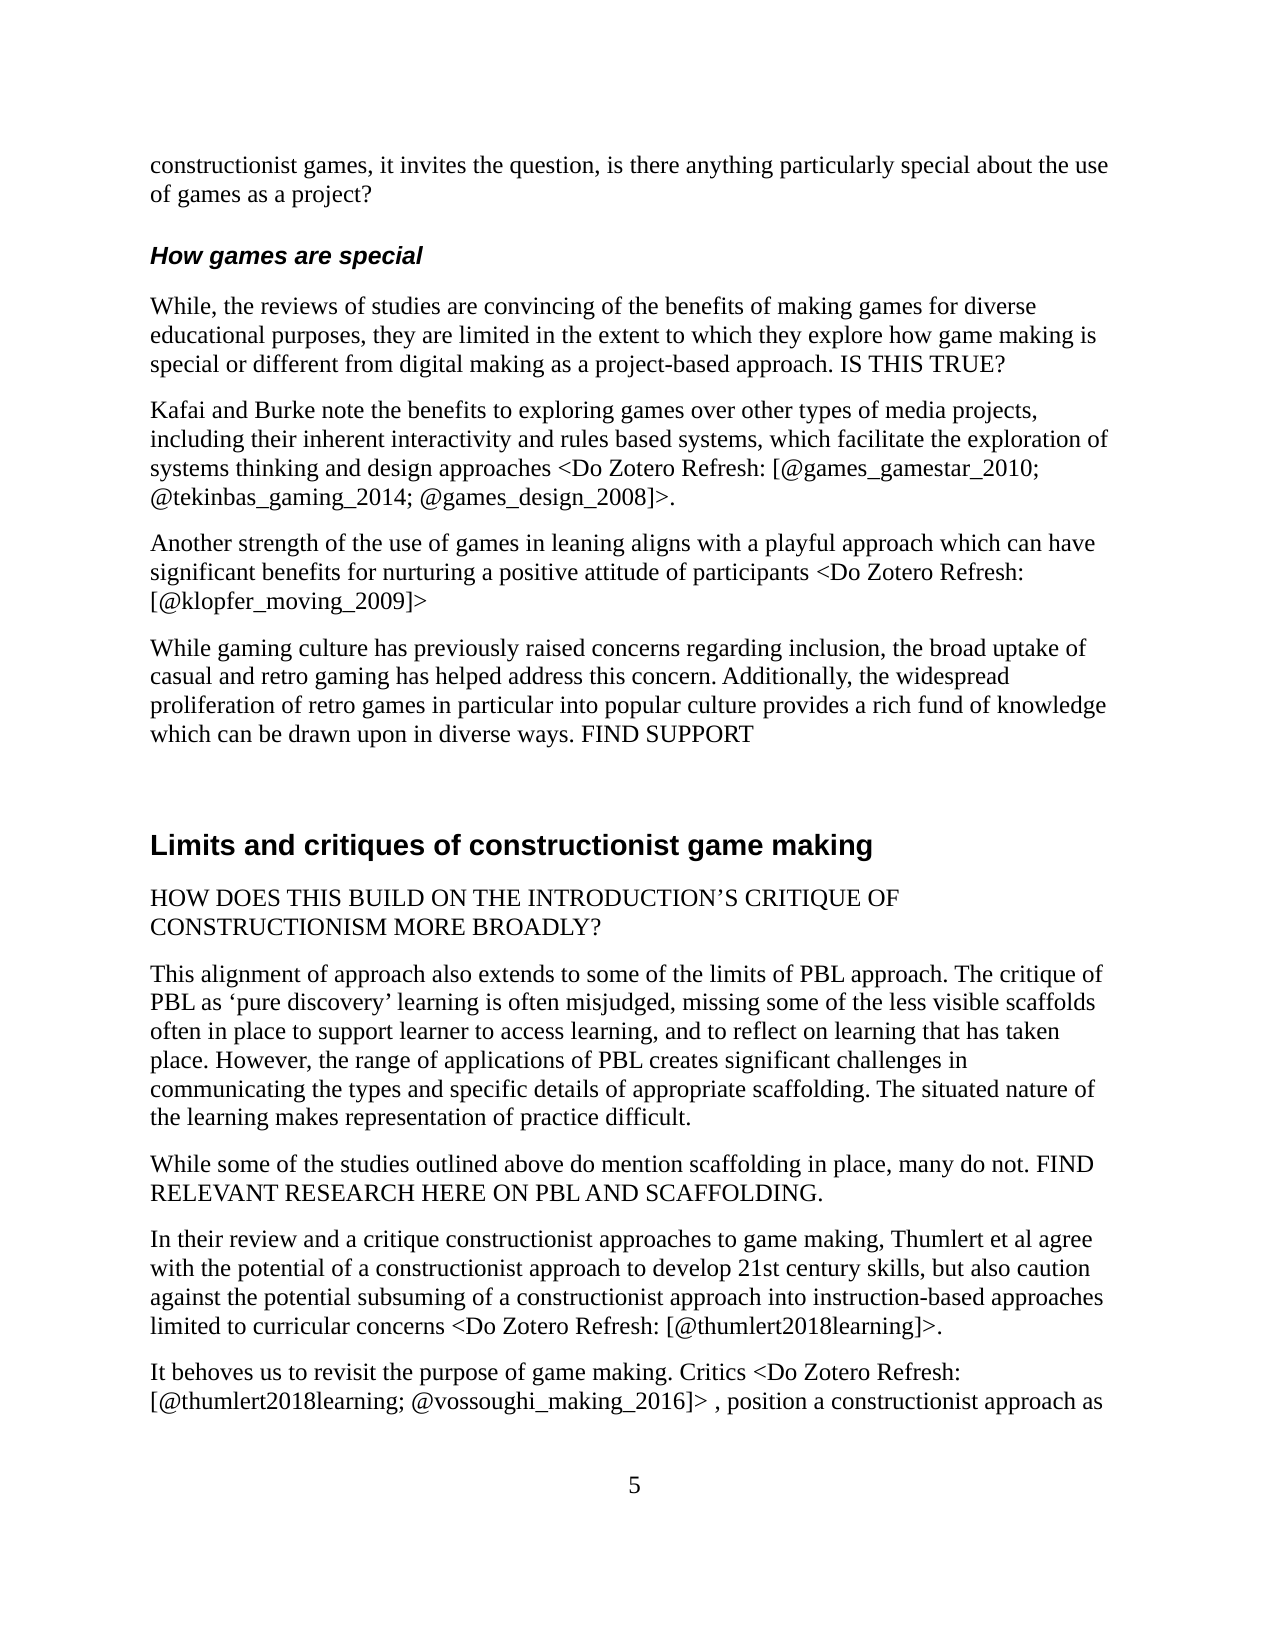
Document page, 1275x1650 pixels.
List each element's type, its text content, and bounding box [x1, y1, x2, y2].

text While, the reviews of studies are convincing of the benefits of making games for diverse educational purposes, they are limited in the extent to which they explore how game making is special or different from digital making as a project-based approach. IS THIS TRUE? [150, 291, 1125, 378]
text HOW DOES THIS BUILD ON THE INTRODUCTION’S CRITIQUE OF CONSTRUCTIONISM MORE BROADLY? [150, 883, 1125, 941]
subtitle Limits and critiques of constructionist game making [150, 828, 1125, 862]
text While gaming culture has previously raised concerns regarding inclusion, the broad uptake of casual and retro gaming has helped address this concern. Additionally, the widespread proliferation of retro games in particular into popular culture provides a rich fund of knowledge which can be drawn upon in diverse ways. FIND SUPPORT [150, 633, 1125, 748]
subtitle How games are special [150, 241, 1125, 270]
text constructionist games, it invites the question, is there anything particularly special about the use of games as a project? [150, 150, 1125, 207]
text It behoves us to revisit the purpose of game making. Critics <Do Zotero Refresh: [@thumlert2018learning; @vossoughi_making_2016]> , position a constructionist approach as [150, 1357, 1125, 1415]
text While some of the studies outlined above do mention scaffolding in place, many do not. FIND RELEVANT RESEARCH HERE ON PBL AND SCAFFOLDING. [150, 1149, 1125, 1207]
text Another strength of the use of games in leaning aligns with a playful approach which can have significant benefits for nurturing a positive attitude of participants <Do Zotero Refresh: [@klopfer_moving_2009]> [150, 528, 1125, 615]
text This alignment of approach also extends to some of the limits of PBL approach. The critique of PBL as ‘pure discovery’ learning is often misjudged, missing some of the less visible scaffolds often in place to support learner to access learning, and to reflect on learning that has taken place. However, the range of applications of PBL creates significant challenges in communicating the types and specific details of appropriate scaffolding. The situated nature of the learning makes representation of practice difficult. [150, 959, 1125, 1131]
text Kafai and Burke note the benefits to exploring games over other types of media projects, including their inherent interactivity and rules based systems, which facilitate the exploration of systems thinking and design approaches <Do Zotero Refresh: [@games_gamestar_2010; @tekinbas_gaming_2014; @games_design_2008]>. [150, 396, 1125, 511]
text In their review and a critique constructionist approaches to game making, Thumlert et al agree with the potential of a constructionist approach to develop 21st century skills, but also caution against the potential subsuming of a constructionist approach into instruction-based approaches limited to curricular concerns <Do Zotero Refresh: [@thumlert2018learning]>. [150, 1224, 1125, 1339]
